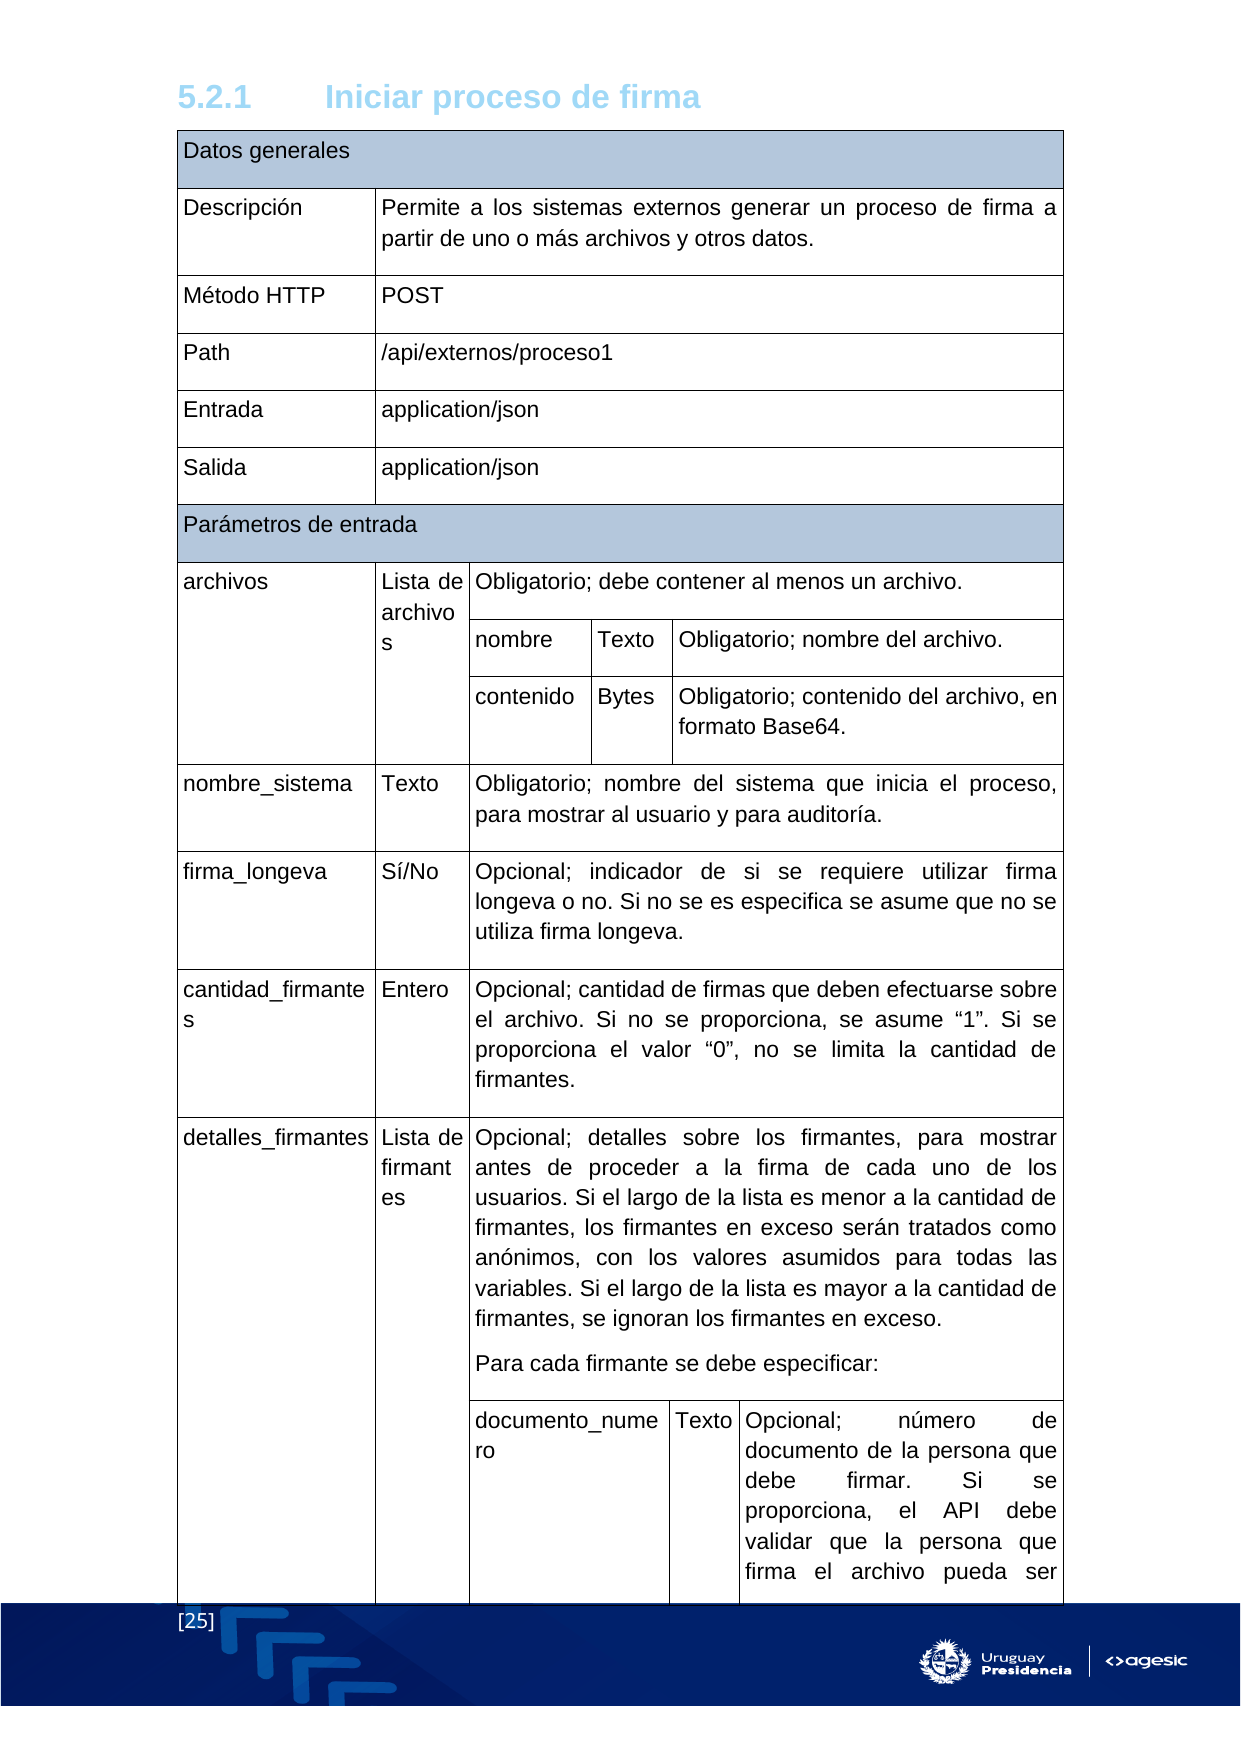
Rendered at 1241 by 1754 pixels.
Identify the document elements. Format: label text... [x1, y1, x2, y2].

table_cell Texto [592, 620, 672, 676]
table_cell Sí/No [376, 852, 469, 969]
table_cell nombre_sistema [178, 765, 375, 851]
table_cell Descripción [178, 189, 375, 275]
subtitle Iniciar proceso de firma [177, 77, 1063, 115]
table_cell Opcional; indicador de si se requiere utilizar firma longeva o no. Si no se es especifica se asume que no se utiliza firma longeva. [470, 852, 1063, 969]
table_cell Opcional; cantidad de firmas que deben efectuarse sobre el archivo. Si no se proporciona, se asume “1”. Si se proporciona el valor “0”, no se limita la cantidad de firmantes. [470, 970, 1063, 1117]
table_cell cantidad_firmantes [178, 970, 375, 1117]
table_cell Obligatorio; debe contener al menos un archivo. [470, 563, 1063, 619]
table_cell Texto [376, 765, 469, 851]
table_cell Opcional; detalles sobre los firmantes, para mostrar antes de proceder a la firma de cada uno de los usuarios. Si el largo de la lista es menor a la cantidad de firmantes, los firmantes en exceso serán tratados como anónimos, con los valores asumidos para todas las variables. Si el largo de la lista es mayor a la cantidad de firmantes, se ignoran los firmantes en exceso. Para cada firmante se debe especificar: [470, 1118, 1063, 1400]
table_cell Obligatorio; nombre del archivo. [673, 620, 1063, 676]
table_cell firma_longeva [178, 852, 375, 969]
table_cell Obligatorio; nombre del sistema que inicia el proceso, para mostrar al usuario y para auditoría. [470, 765, 1063, 851]
table_cell Lista de firmantes [376, 1118, 469, 1603]
table_cell Salida [178, 448, 375, 504]
table_cell archivos [178, 563, 375, 764]
table_cell /api/externos/proceso1 [376, 334, 1063, 390]
table_cell application/json [376, 448, 1063, 504]
table_cell Path [178, 334, 375, 390]
table_cell Obligatorio; contenido del archivo, en formato Base64. [673, 677, 1063, 764]
table_cell POST [376, 276, 1063, 332]
table_cell Entrada [178, 391, 375, 447]
table_cell nombre [470, 620, 591, 676]
table_cell application/json [376, 391, 1063, 447]
table_cell Lista de archivos [376, 563, 469, 764]
table_cell contenido [470, 677, 591, 764]
table_cell Parámetros de entrada [178, 505, 1063, 562]
table_header Datos generales [178, 131, 1063, 188]
table_cell Permite a los sistemas externos generar un proceso de firma a partir de uno o más archivos y otros datos. [376, 189, 1063, 275]
table_cell Texto [670, 1401, 739, 1603]
table_cell Entero [376, 970, 469, 1117]
table_cell detalles_firmantes [178, 1118, 375, 1603]
table_cell Opcional; número de documento de la persona que debe firmar. Si se proporciona, el API debe validar que la persona que firma el archivo pueda ser [740, 1401, 1063, 1603]
table_cell documento_numero [470, 1401, 669, 1603]
table_cell Método HTTP [178, 276, 375, 332]
table_cell Bytes [592, 677, 672, 764]
picture [0, 1603, 1241, 1706]
